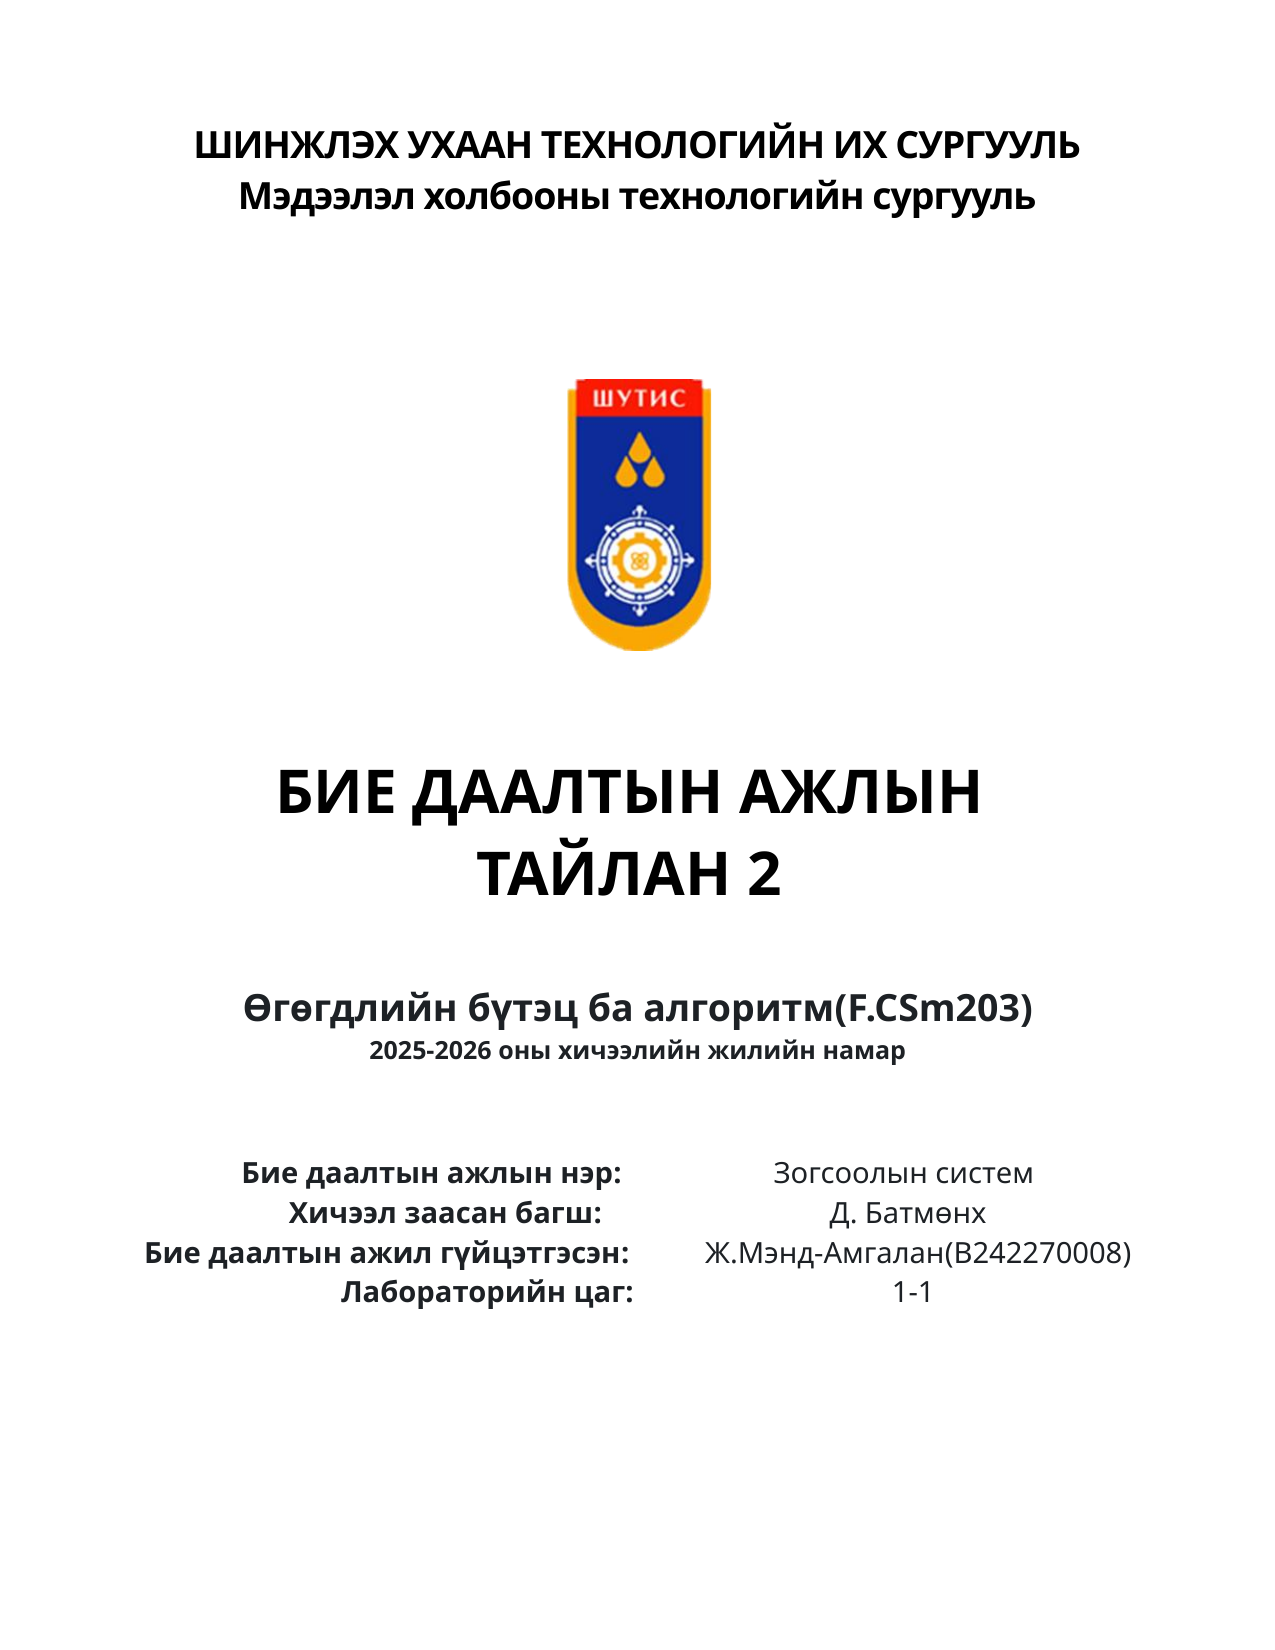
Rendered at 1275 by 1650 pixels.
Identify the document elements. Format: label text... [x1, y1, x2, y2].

text Өгөгдлийн бүтэц ба алгоритм(F.CSm203) [118, 981, 1157, 1032]
picture [567, 379, 712, 651]
text Лабораторийн цаг: 1-1 [118, 1272, 1157, 1311]
title Мэдээлэл холбооны технологийн сургууль [118, 169, 1157, 220]
text Бие даалтын ажил гүйцэтгэсэн: Ж.Мэнд-Амгалан(B242270008) [118, 1232, 1157, 1272]
text БИЕ ДААЛТЫН АЖЛЫН [118, 749, 1140, 831]
text 2025-2026 оны хичээлийн жилийн намар [118, 1032, 1157, 1066]
text Хичээл заасан багш: Д. Батмөнх [118, 1192, 1157, 1232]
text Бие даалтын ажлын нэр: Зогсоолын систем [118, 1153, 1157, 1192]
text ТАЙЛАН 2 [118, 831, 1140, 913]
title ШИНЖЛЭХ УХААН ТЕХНОЛОГИЙН ИХ СУРГУУЛЬ [118, 118, 1157, 169]
